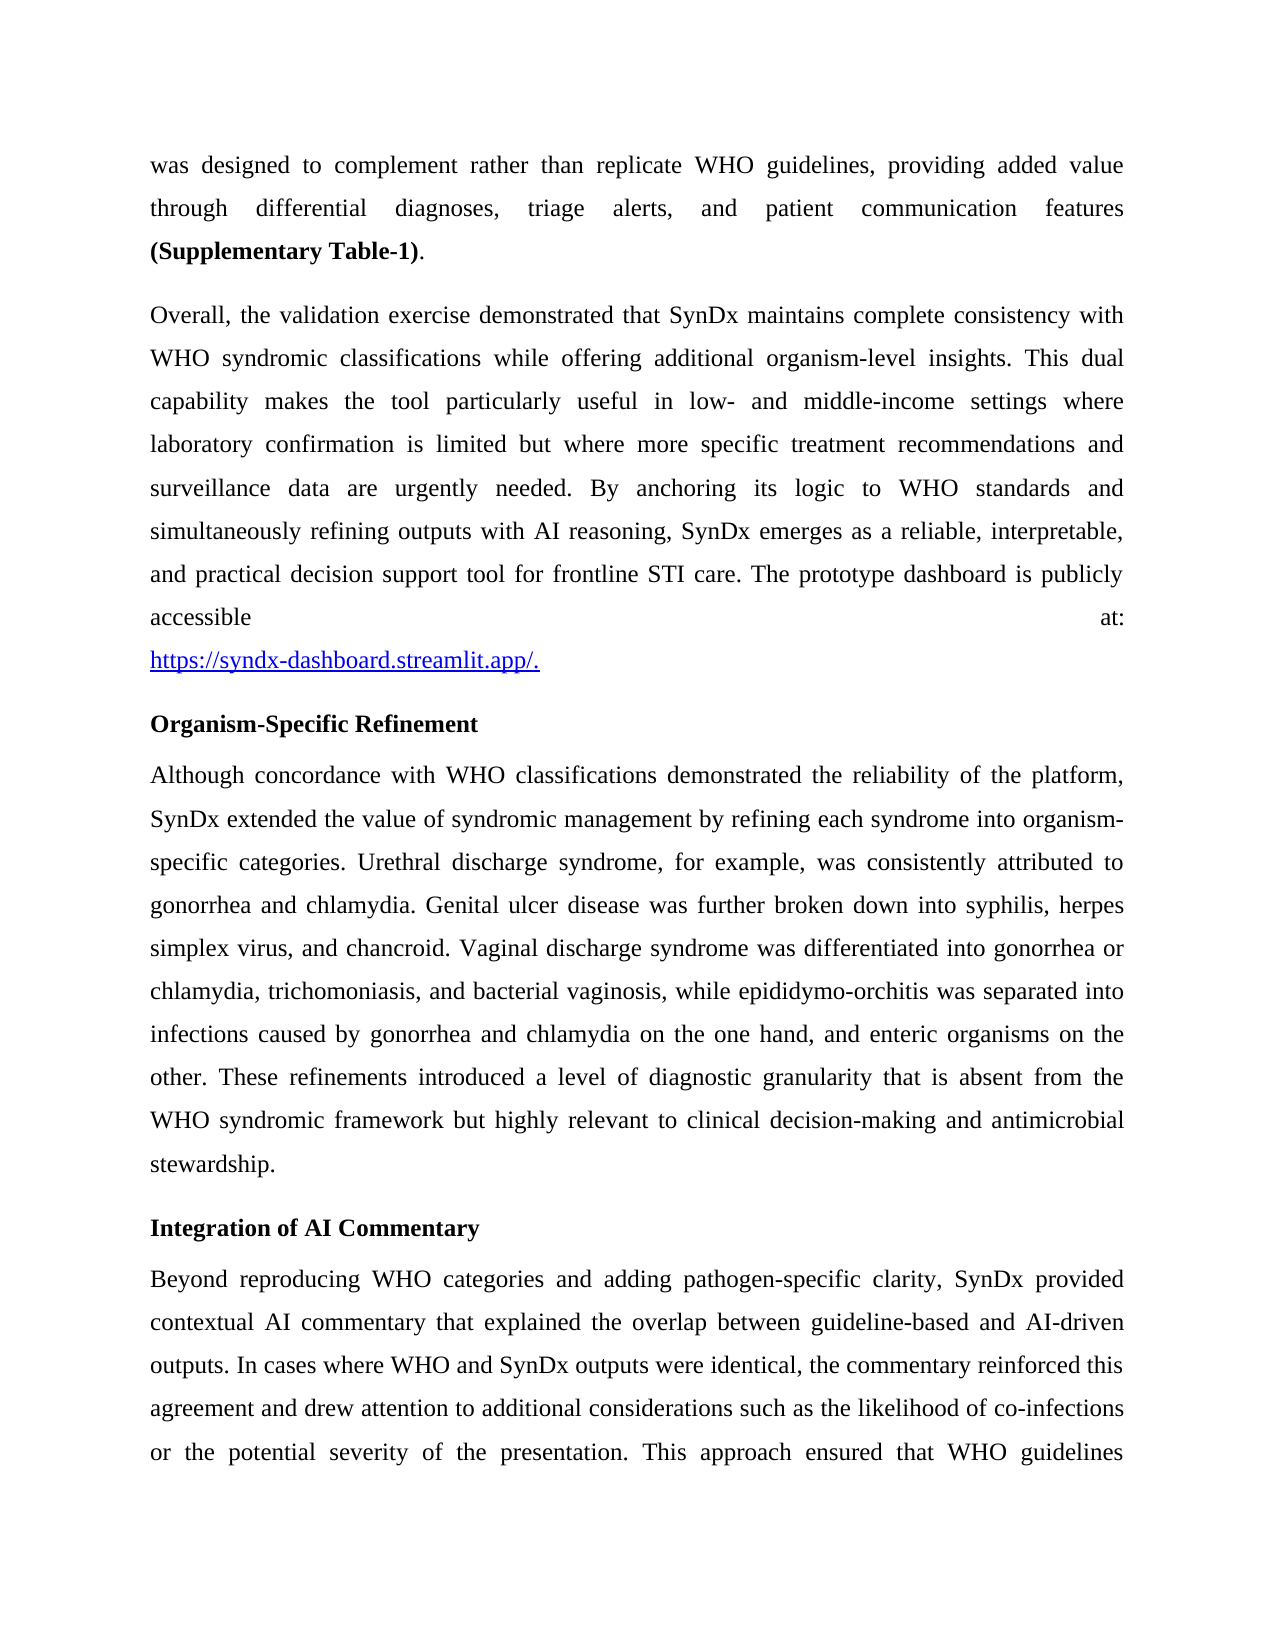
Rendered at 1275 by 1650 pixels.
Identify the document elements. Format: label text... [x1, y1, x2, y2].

text was designed to complement rather than replicate WHO guidelines, providing added value through differential diagnoses, triage alerts, and patient communication features (Supplementary Table-1). [150, 150, 1125, 265]
text Although concordance with WHO classifications demonstrated the reliability of the platform, SynDx extended the value of syndromic management by refining each syndrome into organism-specific categories. Urethral discharge syndrome, for example, was consistently attributed to gonorrhea and chlamydia. Genital ulcer disease was further broken down into syphilis, herpes simplex virus, and chancroid. Vaginal discharge syndrome was differentiated into gonorrhea or chlamydia, trichomoniasis, and bacterial vaginosis, while epididymo-orchitis was separated into infections caused by gonorrhea and chlamydia on the one hand, and enteric organisms on the other. These refinements introduced a level of diagnostic granularity that is absent from the WHO syndromic framework but highly relevant to clinical decision-making and antimicrobial stewardship. [150, 761, 1125, 1177]
text Overall, the validation exercise demonstrated that SynDx maintains complete consistency with WHO syndromic classifications while offering additional organism-level insights. This dual capability makes the tool particularly useful in low- and middle-income settings where laboratory confirmation is limited but where more specific treatment recommendations and surveillance data are urgently needed. By anchoring its logic to WHO standards and simultaneously refining outputs with AI reasoning, SynDx emerges as a reliable, interpretable, and practical decision support tool for frontline STI care. The prototype dashboard is publicly accessible at: https://syndx-dashboard.streamlit.app/. [150, 300, 1125, 674]
text Beyond reproducing WHO categories and adding pathogen-specific clarity, SynDx provided contextual AI commentary that explained the overlap between guideline-based and AI-driven outputs. In cases where WHO and SynDx outputs were identical, the commentary reinforced this agreement and drew attention to additional considerations such as the likelihood of co-infections or the potential severity of the presentation. This approach ensured that WHO guidelines [150, 1264, 1125, 1465]
subtitle Integration of AI Commentary [150, 1213, 1125, 1241]
subtitle Organism-Specific Refinement [150, 709, 1125, 738]
